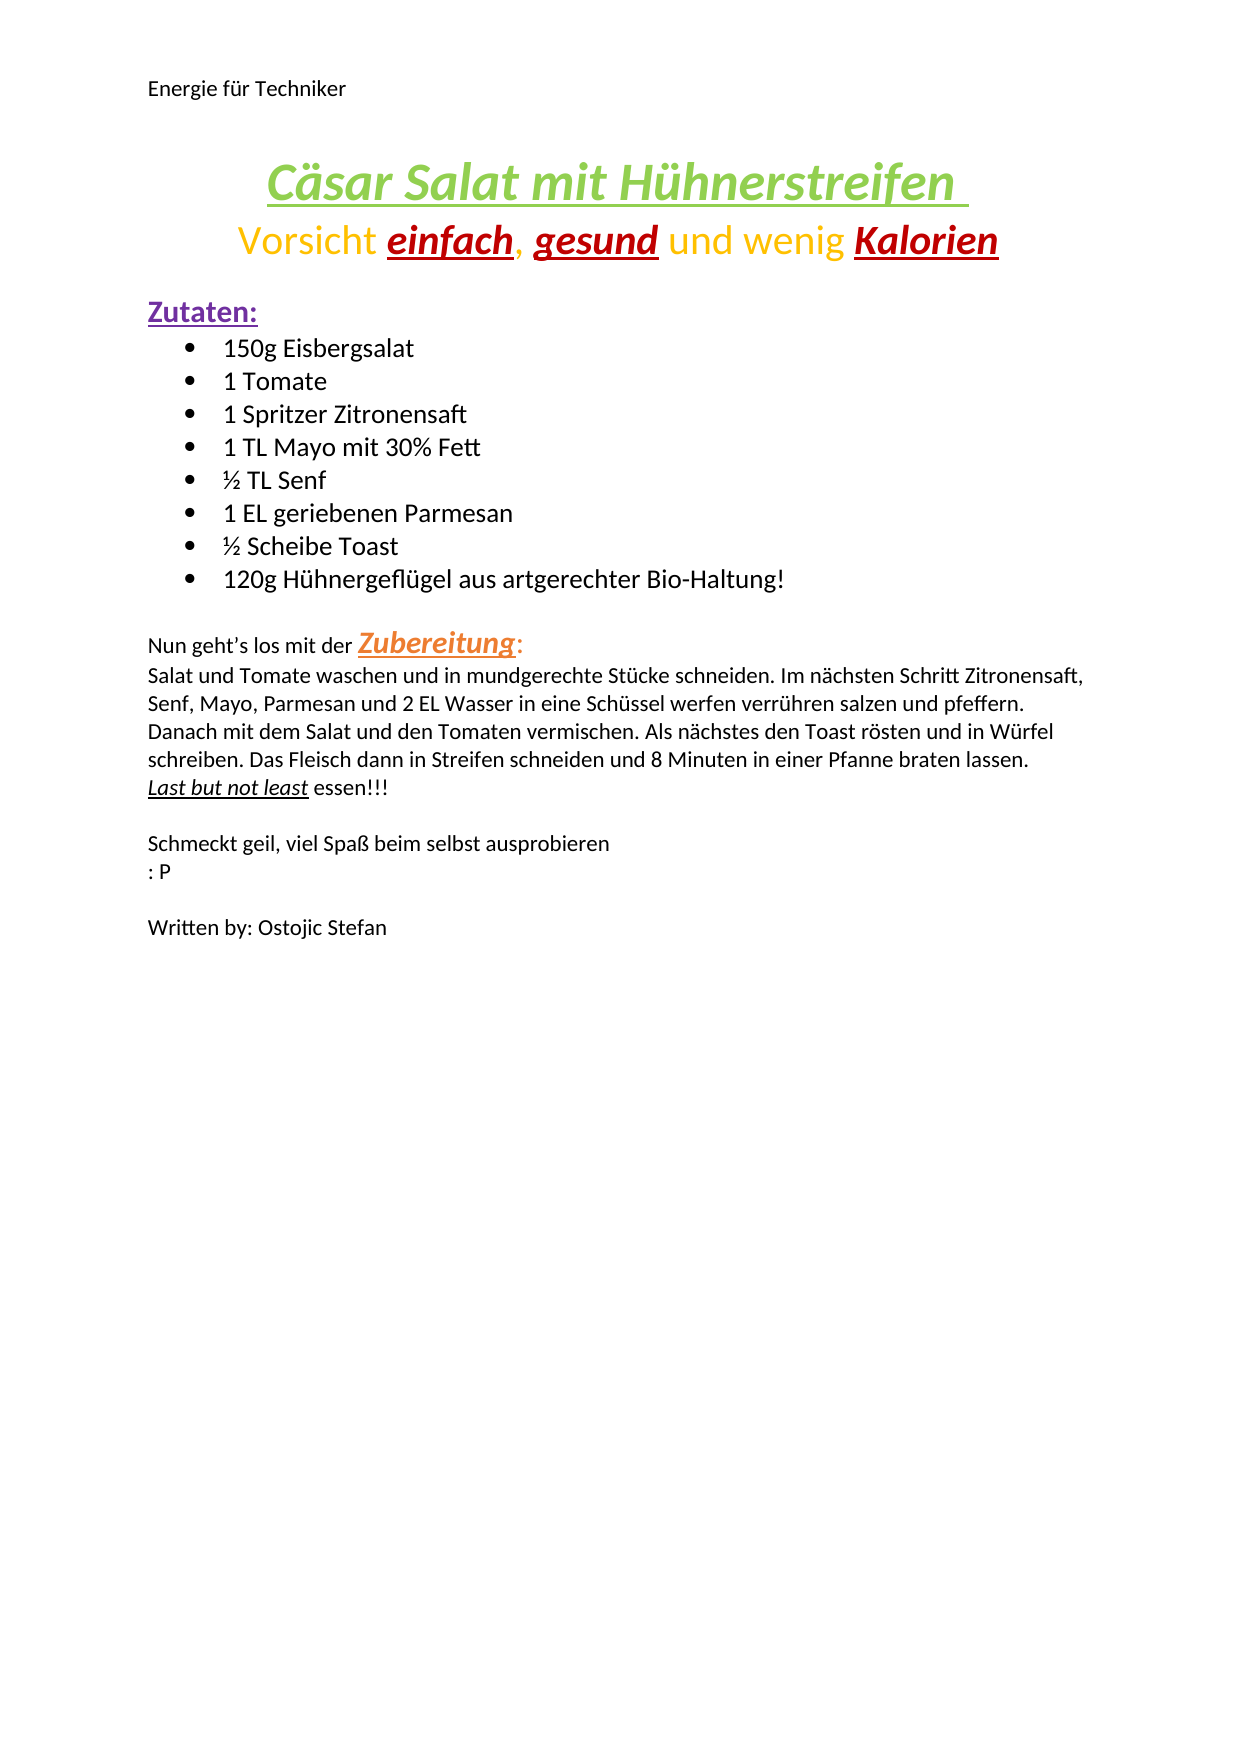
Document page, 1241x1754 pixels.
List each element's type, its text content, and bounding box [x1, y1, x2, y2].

text Salat und Tomate waschen und in mundgerechte Stücke schneiden. Im nächsten Schritt Zitronensaft, Senf, Mayo, Parmesan und 2 EL Wasser in eine Schüssel werfen verrühren salzen und pfeffern. [148, 661, 1093, 717]
text Written by: Ostojic Stefan [148, 913, 1093, 941]
text Vorsicht einfach, gesund und wenig Kalorien [148, 214, 1093, 264]
text Danach mit dem Salat und den Tomaten vermischen. Als nächstes den Toast rösten und in Würfel schreiben. Das Fleisch dann in Streifen schneiden und 8 Minuten in einer Pfanne braten lassen. [148, 717, 1093, 773]
list ½ Scheibe Toast [185, 529, 1093, 562]
list 1 Tomate [185, 364, 1093, 397]
list ½ TL Senf [185, 463, 1093, 496]
list 150g Eisbergsalat [185, 331, 1093, 364]
text Last but not least essen!!! [148, 773, 1093, 801]
list 1 TL Mayo mit 30% Fett [185, 430, 1093, 463]
list 1 Spritzer Zitronensaft [185, 397, 1093, 430]
list 120g Hühnergeflügel aus artgerechter Bio-Haltung! [185, 562, 1093, 595]
text Zutaten: [148, 293, 1093, 331]
text Schmeckt geil, viel Spaß beim selbst ausprobieren [148, 829, 1093, 857]
text : P [148, 857, 1093, 885]
list 1 EL geriebenen Parmesan [185, 496, 1093, 529]
text Cäsar Salat mit Hühnerstreifen [148, 148, 1093, 214]
text Nun geht’s los mit der Zubereitung: [148, 623, 1093, 661]
